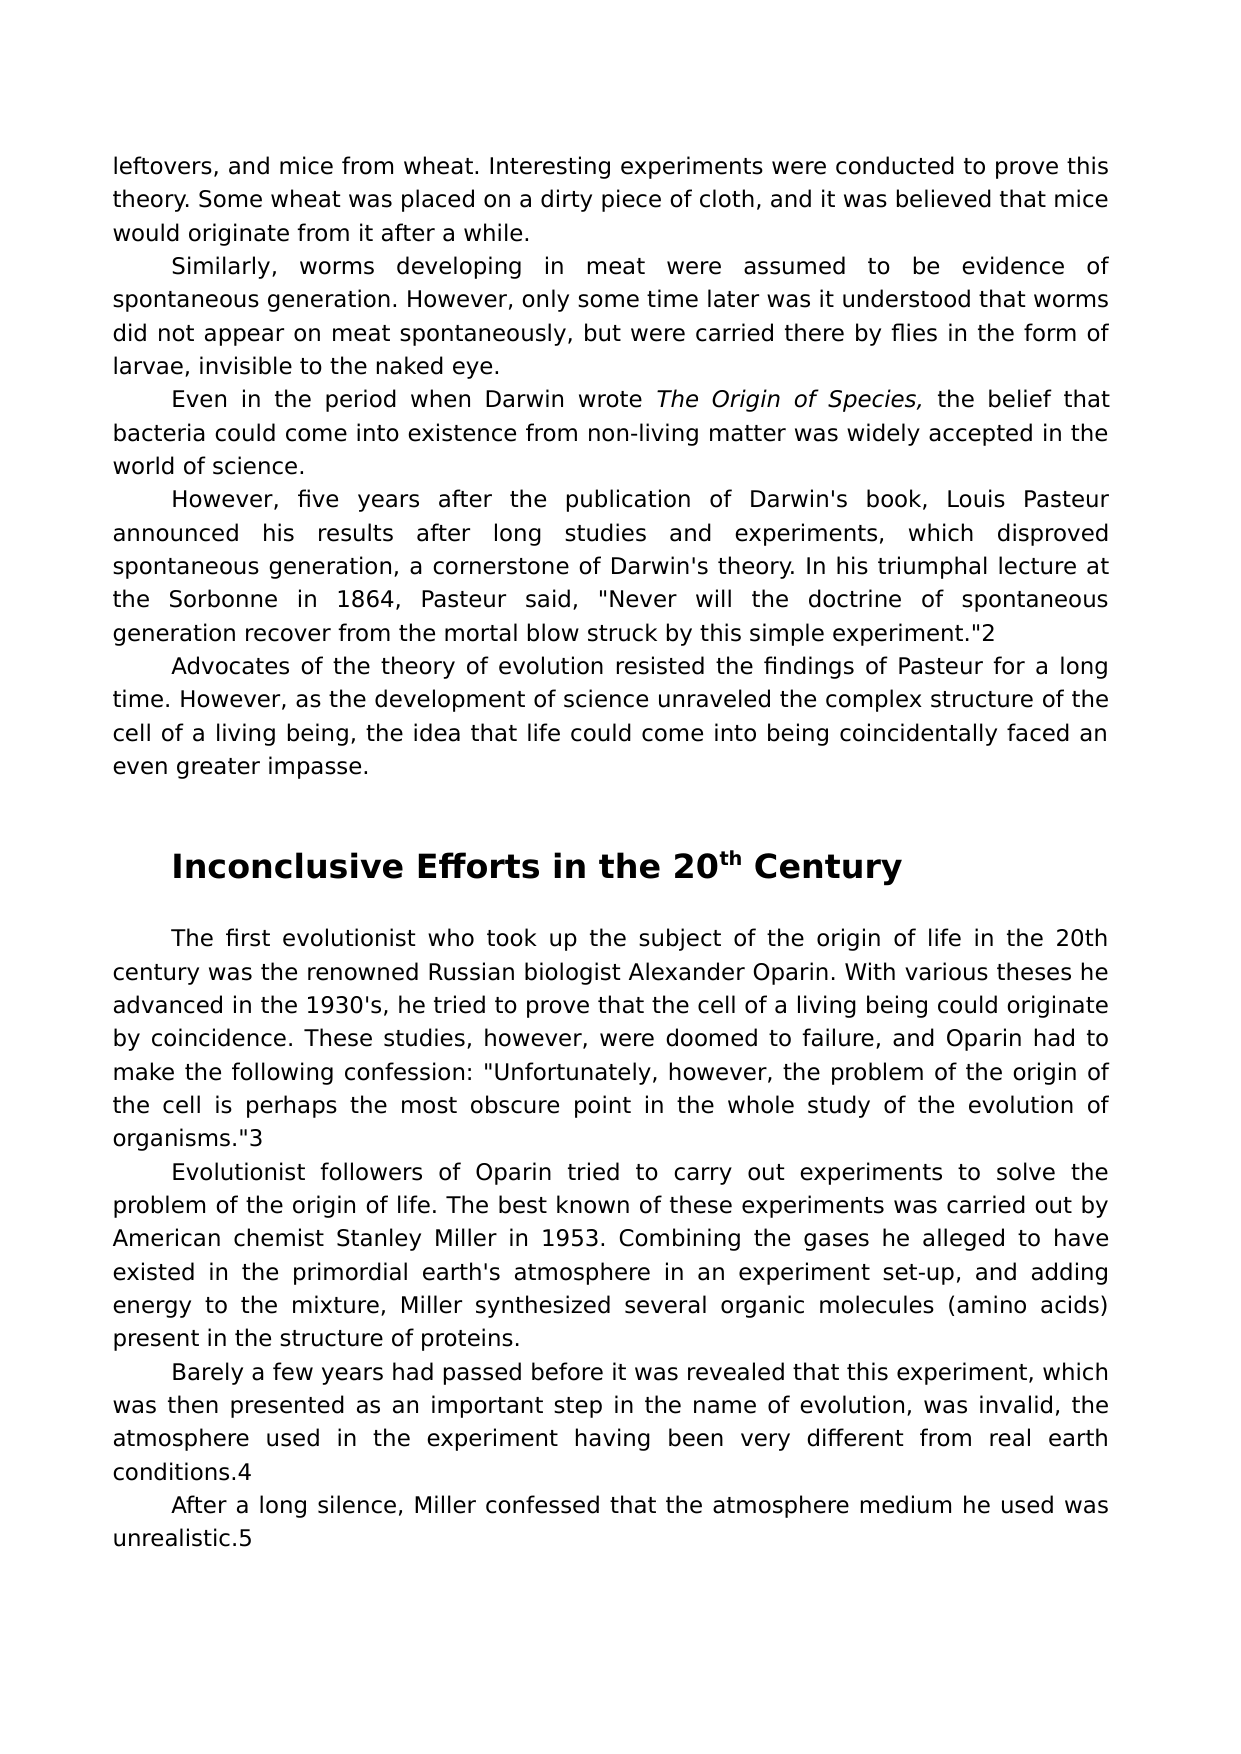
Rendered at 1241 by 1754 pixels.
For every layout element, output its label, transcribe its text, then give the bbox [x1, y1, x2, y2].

text After a long silence, Miller confessed that the atmosphere medium he used was unrealistic.5 [112, 1487, 1110, 1553]
text The first evolutionist who took up the subject of the origin of life in the 20th century was the renowned Russian biologist Alexander Oparin. With various theses he advanced in the 1930's, he tried to prove that the cell of a living being could originate by coincidence. These studies, however, were doomed to failure, and Oparin had to make the following confession: "Unfortunately, however, the problem of the origin of the cell is perhaps the most obscure point in the whole study of the evolution of organisms."3 [112, 920, 1110, 1153]
text Evolutionist followers of Oparin tried to carry out experiments to solve the problem of the origin of life. The best known of these experiments was carried out by American chemist Stanley Miller in 1953. Combining the gases he alleged to have existed in the primordial earth's atmosphere in an experiment set-up, and adding energy to the mixture, Miller synthesized several organic molecules (amino acids) present in the structure of proteins. [112, 1153, 1110, 1353]
text Similarly, worms developing in meat were assumed to be evidence of spontaneous generation. However, only some time later was it understood that worms did not appear on meat spontaneously, but were carried there by flies in the form of larvae, invisible to the naked eye. [112, 248, 1110, 381]
text However, five years after the publication of Darwin's book, Louis Pasteur announced his results after long studies and experiments, which disproved spontaneous generation, a cornerstone of Darwin's theory. In his triumphal lecture at the Sorbonne in 1864, Pasteur said, "Never will the doctrine of spontaneous generation recover from the mortal blow struck by this simple experiment."2 [112, 481, 1110, 648]
text Barely a few years had passed before it was revealed that this experiment, which was then presented as an important step in the name of evolution, was invalid, the atmosphere used in the experiment having been very different from real earth conditions.4 [112, 1353, 1110, 1487]
text Inconclusive Efforts in the 20th Century [112, 848, 1110, 887]
text Even in the period when Darwin wrote The Origin of Species, the belief that bacteria could come into existence from non-living matter was widely accepted in the world of science. [112, 381, 1110, 481]
text Advocates of the theory of evolution resisted the findings of Pasteur for a long time. However, as the development of science unraveled the complex structure of the cell of a living being, the idea that life could come into being coincidentally faced an even greater impasse. [112, 648, 1110, 781]
text leftovers, and mice from wheat. Interesting experiments were conducted to prove this theory. Some wheat was placed on a dirty piece of cloth, and it was believed that mice would originate from it after a while. [112, 148, 1110, 248]
